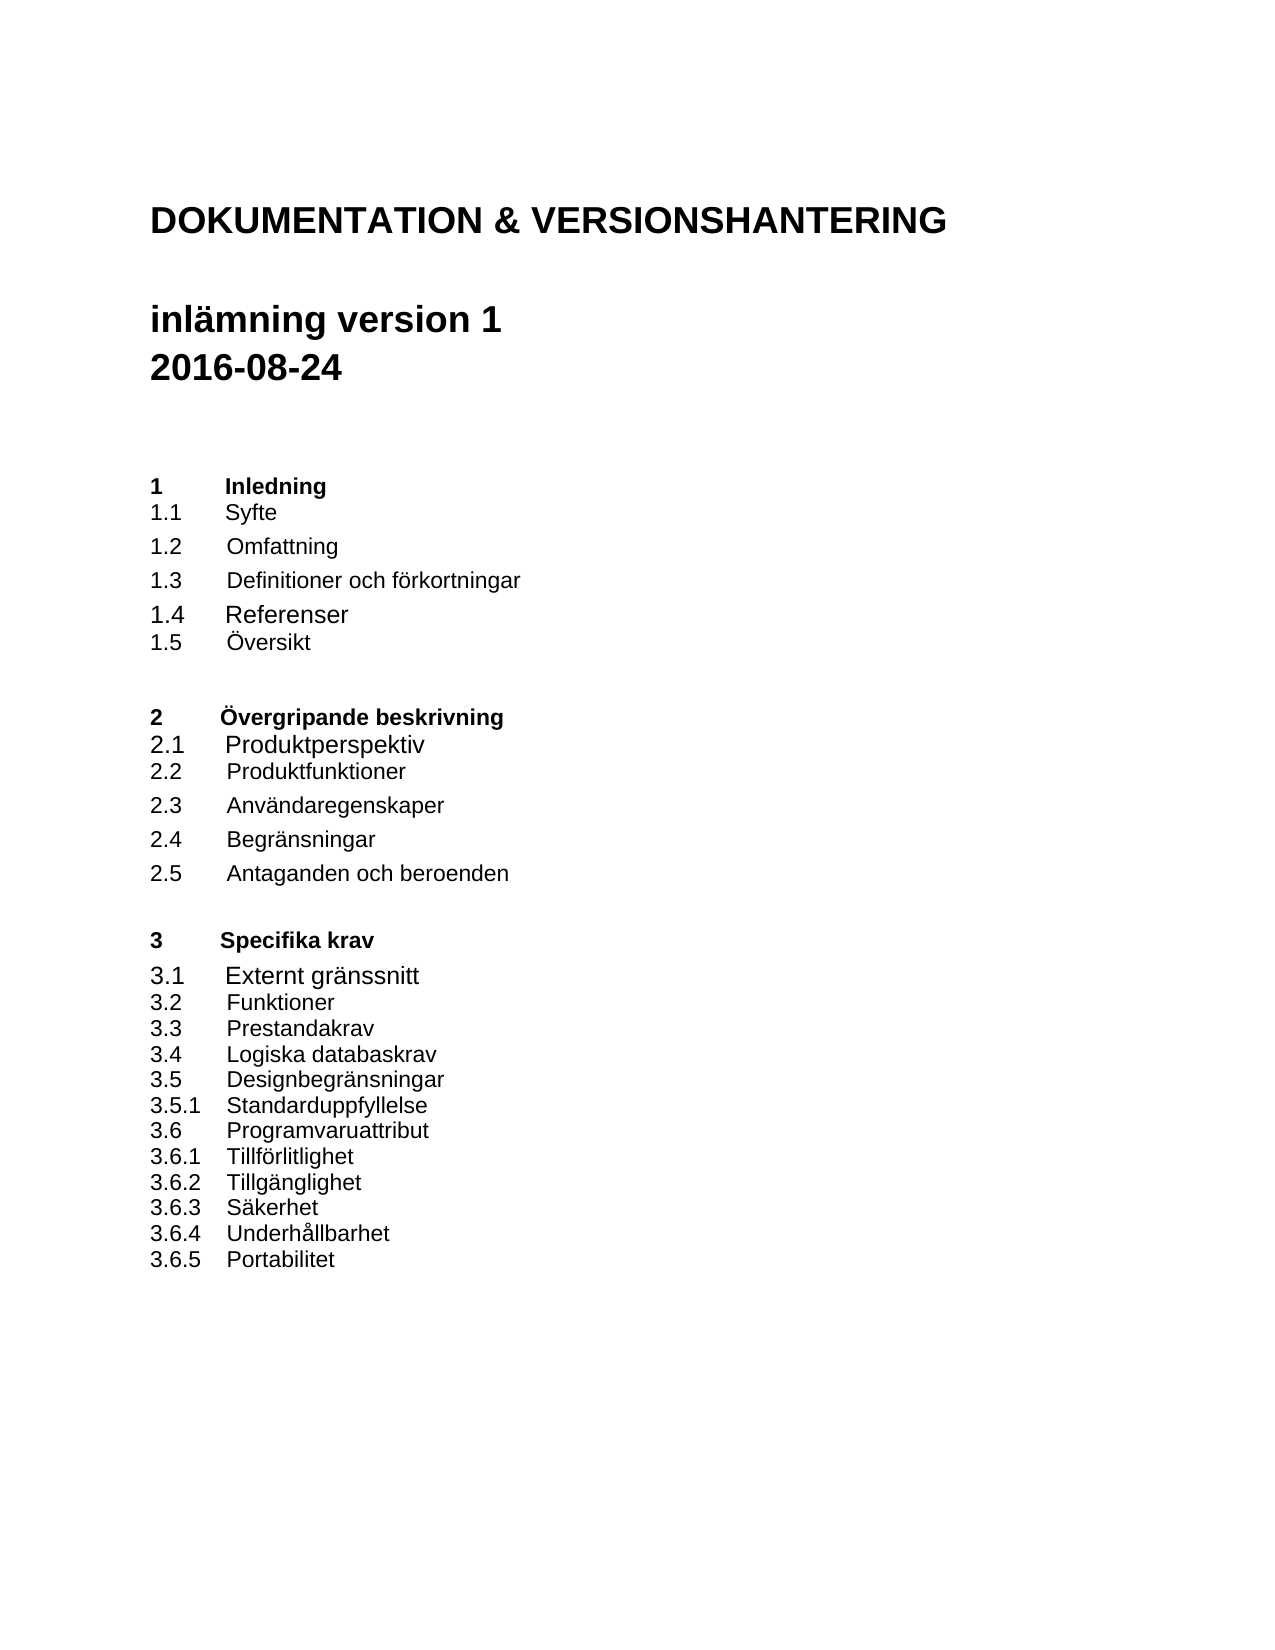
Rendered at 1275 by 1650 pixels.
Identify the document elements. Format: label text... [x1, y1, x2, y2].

text 2.1 Produktperspektiv [150, 730, 1125, 758]
text 2.4 Begränsningar [150, 826, 1125, 852]
text 3.5.1 Standarduppfyllelse [150, 1092, 1125, 1118]
text 3.6.1 Tillförlitlighet [150, 1144, 1125, 1169]
text 1 Inledning [150, 474, 1125, 499]
text 2.3 Användaregenskaper [150, 792, 1125, 818]
text 3.6.4 Underhållbarhet [150, 1221, 1125, 1246]
text 2.5 Antaganden och beroenden [150, 860, 1125, 886]
text 3.3 Prestandakrav [150, 1016, 1125, 1041]
text 1.3 Definitioner och förkortningar [150, 567, 1125, 593]
text 3.4 Logiska databaskrav [150, 1041, 1125, 1067]
text 1.1 Syfte [150, 499, 1125, 525]
text 3.6.3 Säkerhet [150, 1195, 1125, 1221]
text 3.6.5 Portabilitet [150, 1246, 1125, 1272]
text 1.4 Referenser [150, 601, 1125, 629]
text 3.1 Externt gränssnitt [150, 962, 1125, 990]
text 3 Specifika krav [150, 928, 1125, 954]
text 3.6 Programvaruattribut [150, 1118, 1125, 1144]
text 3.5 Designbegränsningar [150, 1067, 1125, 1092]
text 3.6.2 Tillgänglighet [150, 1169, 1125, 1195]
text 2.2 Produktfunktioner [150, 758, 1125, 784]
subtitle inlämning version 1 2016-08-24 [150, 298, 1125, 388]
text 1.5 Översikt [150, 629, 1125, 655]
text 2 Övergripande beskrivning [150, 705, 1125, 730]
subtitle DOKUMENTATION & VERSIONSHANTERING [150, 200, 1125, 242]
text 3.2 Funktioner [150, 990, 1125, 1016]
text 1.2 Omfattning [150, 533, 1125, 559]
